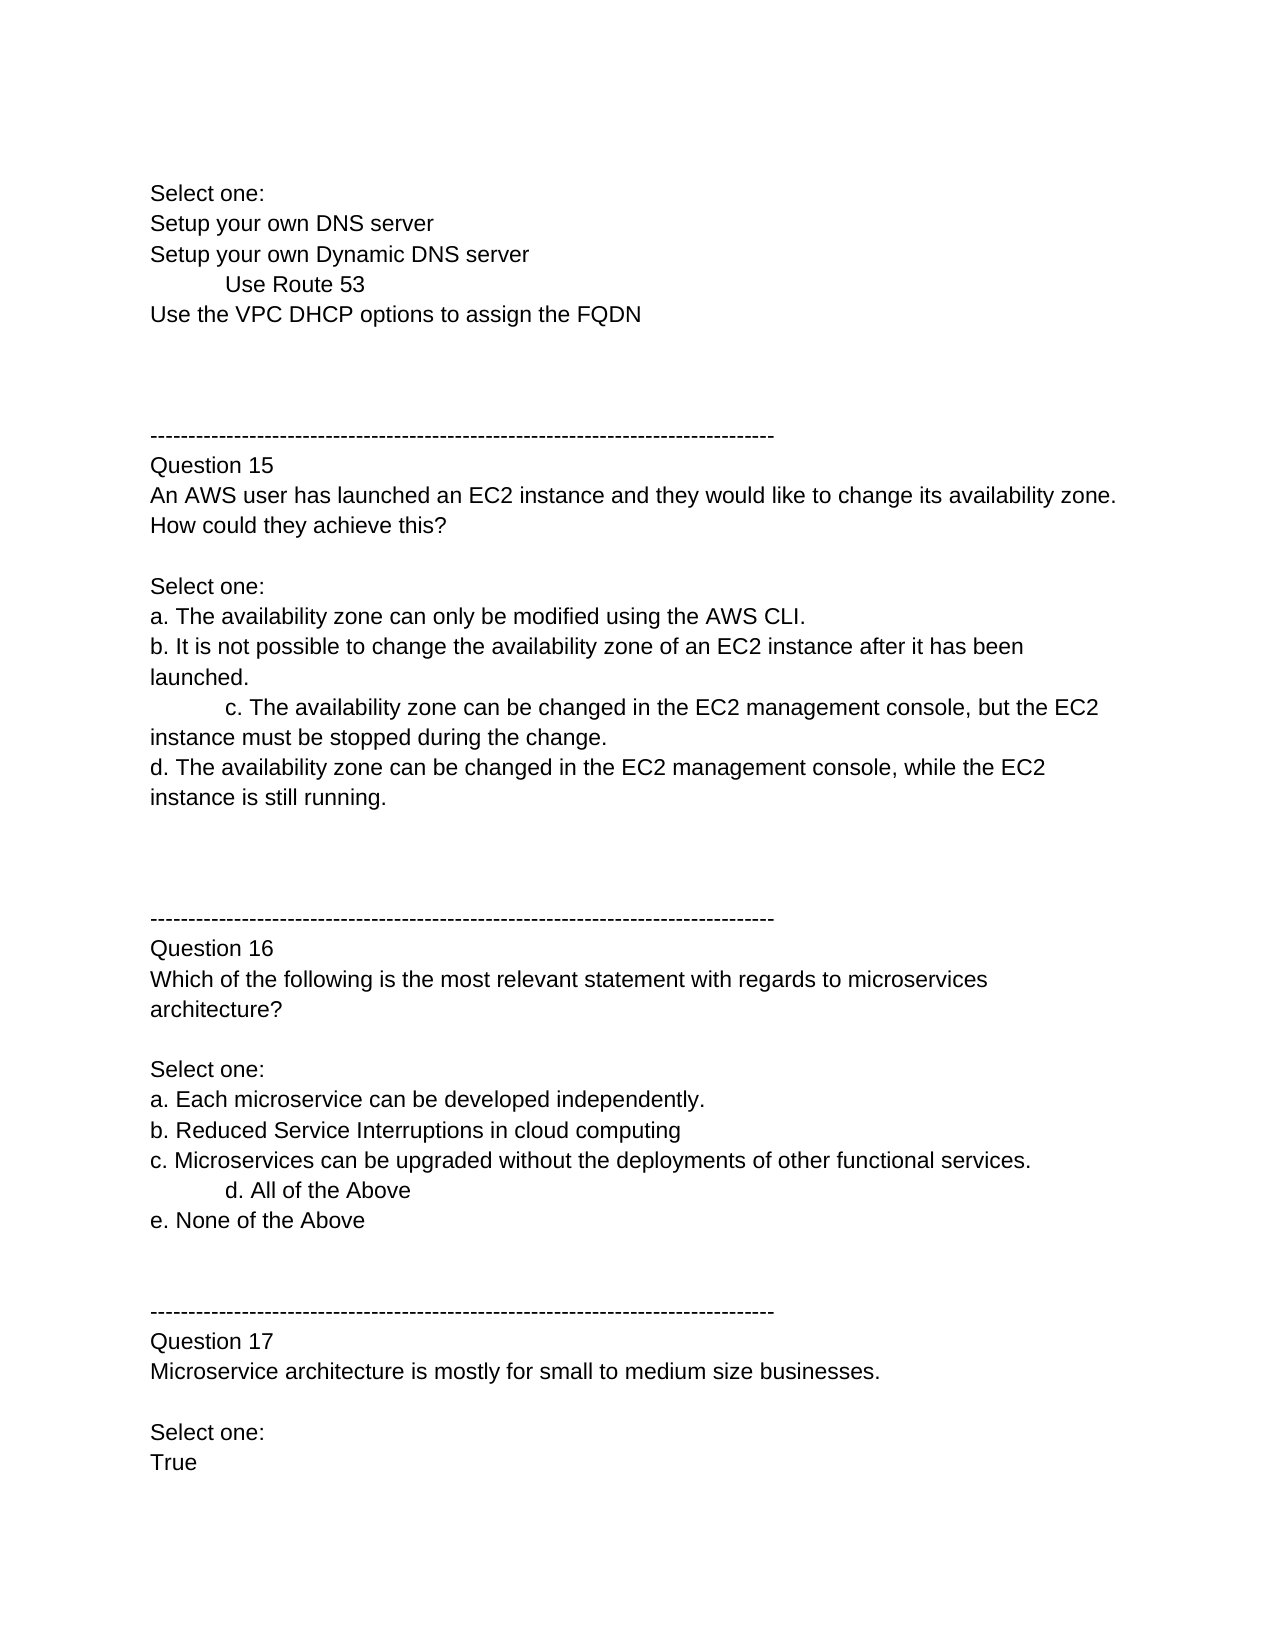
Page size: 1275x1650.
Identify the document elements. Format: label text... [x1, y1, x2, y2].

text c. The availability zone can be changed in the EC2 management console, but the EC2 instance must be stopped during the change. [150, 694, 1125, 750]
text Select one: [150, 180, 1125, 207]
text Setup your own DNS server [150, 210, 1125, 237]
text Microservice architecture is mostly for small to medium size businesses. [150, 1358, 1125, 1385]
text d. The availability zone can be changed in the EC2 management console, while the EC2 instance is still running. [150, 754, 1125, 811]
text True [150, 1449, 1125, 1475]
text ---------------------------------------------------------------------------------- [150, 1298, 1125, 1324]
text ---------------------------------------------------------------------------------- [150, 422, 1125, 448]
text e. None of the Above [150, 1207, 1125, 1234]
text c. Microservices can be upgraded without the deployments of other functional services. [150, 1147, 1125, 1173]
text Select one: [150, 1056, 1125, 1083]
text Select one: [150, 573, 1125, 599]
text Select one: [150, 1419, 1125, 1445]
text d. All of the Above [150, 1177, 1125, 1203]
text a. Each microservice can be developed independently. [150, 1086, 1125, 1113]
text An AWS user has launched an EC2 instance and they would like to change its availability zone. How could they achieve this? [150, 482, 1125, 539]
text Question 17 [150, 1328, 1125, 1354]
text Use the VPC DHCP options to assign the FQDN [150, 301, 1125, 327]
text Use Route 53 [150, 271, 1125, 297]
text ---------------------------------------------------------------------------------- [150, 905, 1125, 932]
text Setup your own Dynamic DNS server [150, 241, 1125, 267]
text Question 16 [150, 935, 1125, 962]
text b. Reduced Service Interruptions in cloud computing [150, 1117, 1125, 1143]
text a. The availability zone can only be modified using the AWS CLI. [150, 603, 1125, 629]
text b. It is not possible to change the availability zone of an EC2 instance after it has been launched. [150, 633, 1125, 690]
text Which of the following is the most relevant statement with regards to microservices architecture? [150, 966, 1125, 1022]
text Question 15 [150, 452, 1125, 478]
